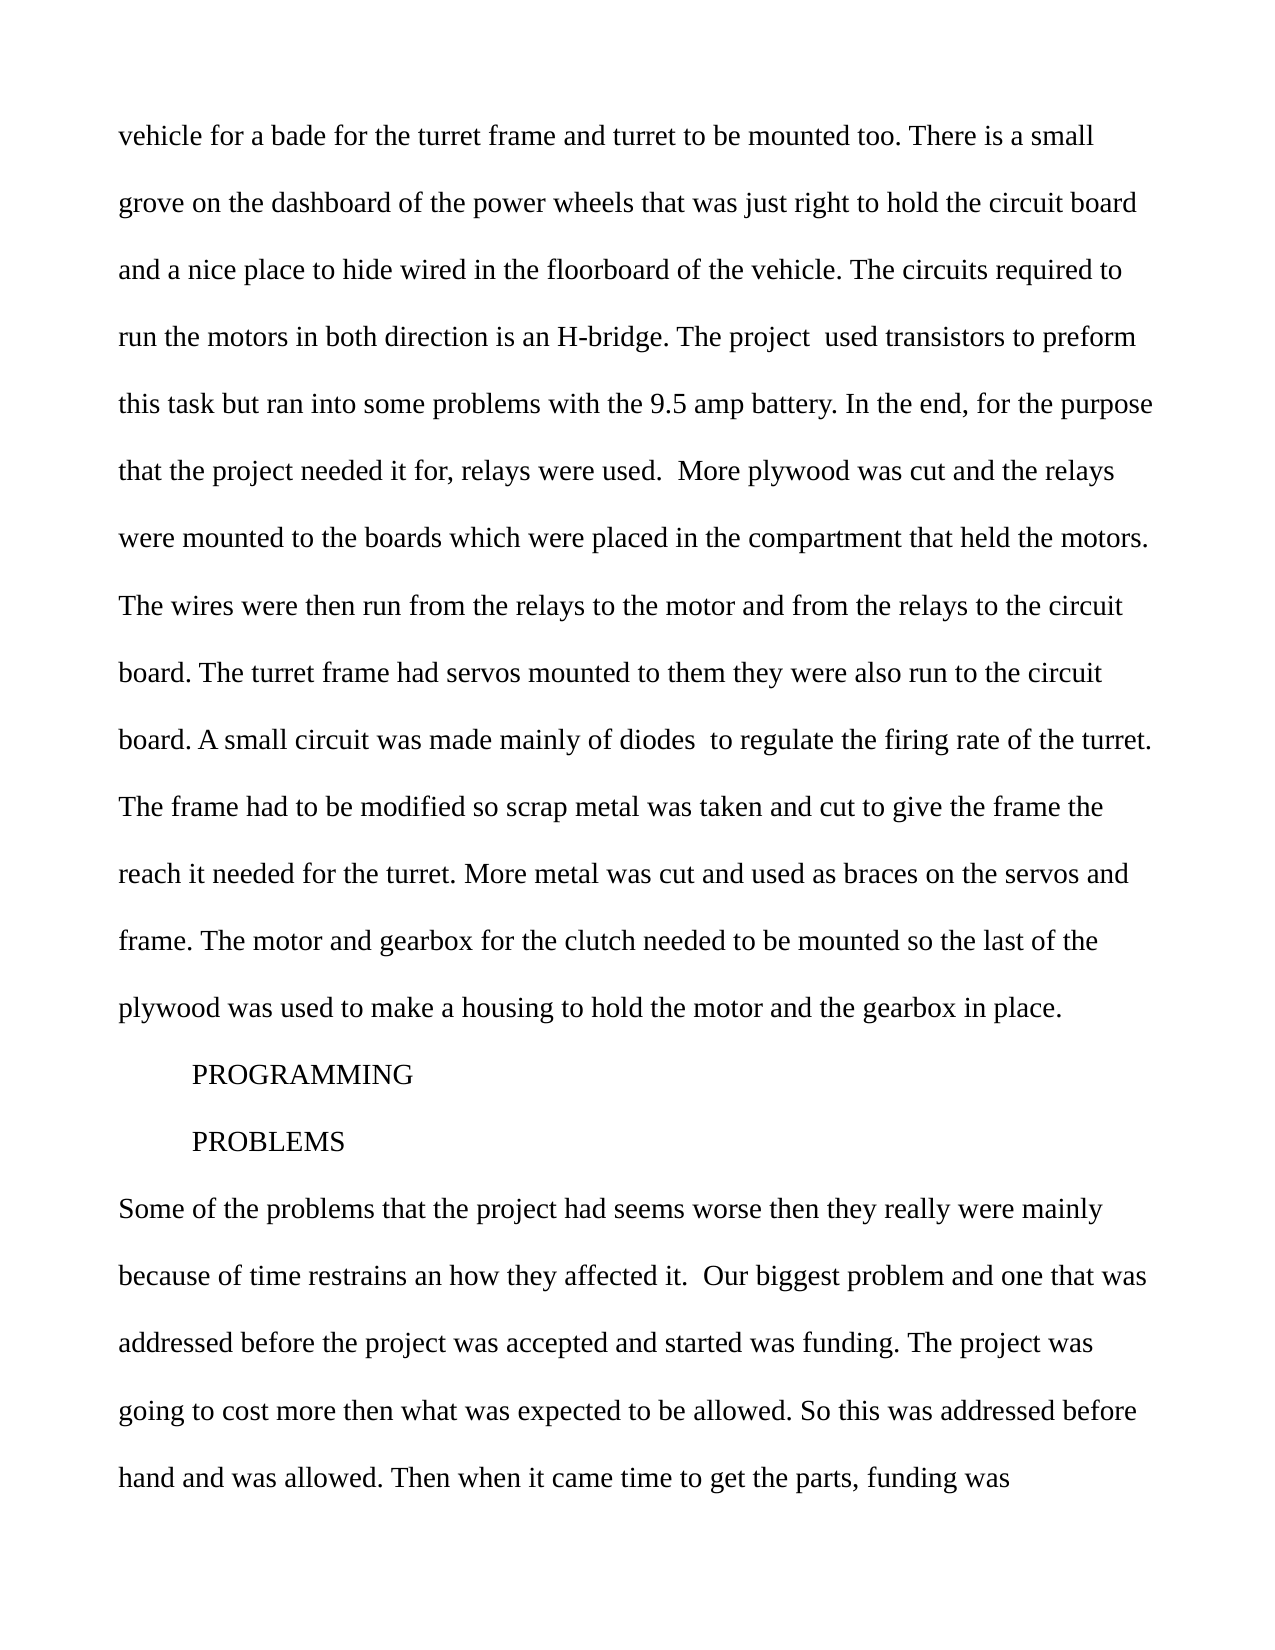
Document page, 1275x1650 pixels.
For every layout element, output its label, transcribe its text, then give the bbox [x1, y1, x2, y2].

text vehicle for a bade for the turret frame and turret to be mounted too. There is a small grove on the dashboard of the power wheels that was just right to hold the circuit board and a nice place to hide wired in the floorboard of the vehicle. The circuits required to run the motors in both direction is an H-bridge. The project used transistors to preform this task but ran into some problems with the 9.5 amp battery. In the end, for the purpose that the project needed it for, relays were used. More plywood was cut and the relays were mounted to the boards which were placed in the compartment that held the motors. The wires were then run from the relays to the motor and from the relays to the circuit board. The turret frame had servos mounted to them they were also run to the circuit board. A small circuit was made mainly of diodes to regulate the firing rate of the turret. The frame had to be modified so scrap metal was taken and cut to give the frame the reach it needed for the turret. More metal was cut and used as braces on the servos and frame. The motor and gearbox for the clutch needed to be mounted so the last of the plywood was used to make a housing to hold the motor and the gearbox in place. [118, 118, 1157, 1024]
text Some of the problems that the project had seems worse then they really were mainly because of time restrains an how they affected it. Our biggest problem and one that was addressed before the project was accepted and started was funding. The project was going to cost more then what was expected to be allowed. So this was addressed before hand and was allowed. Then when it came time to get the parts, funding was [118, 1191, 1157, 1493]
text PROGRAMMING [118, 1057, 1157, 1091]
text PROBLEMS [118, 1124, 1157, 1158]
